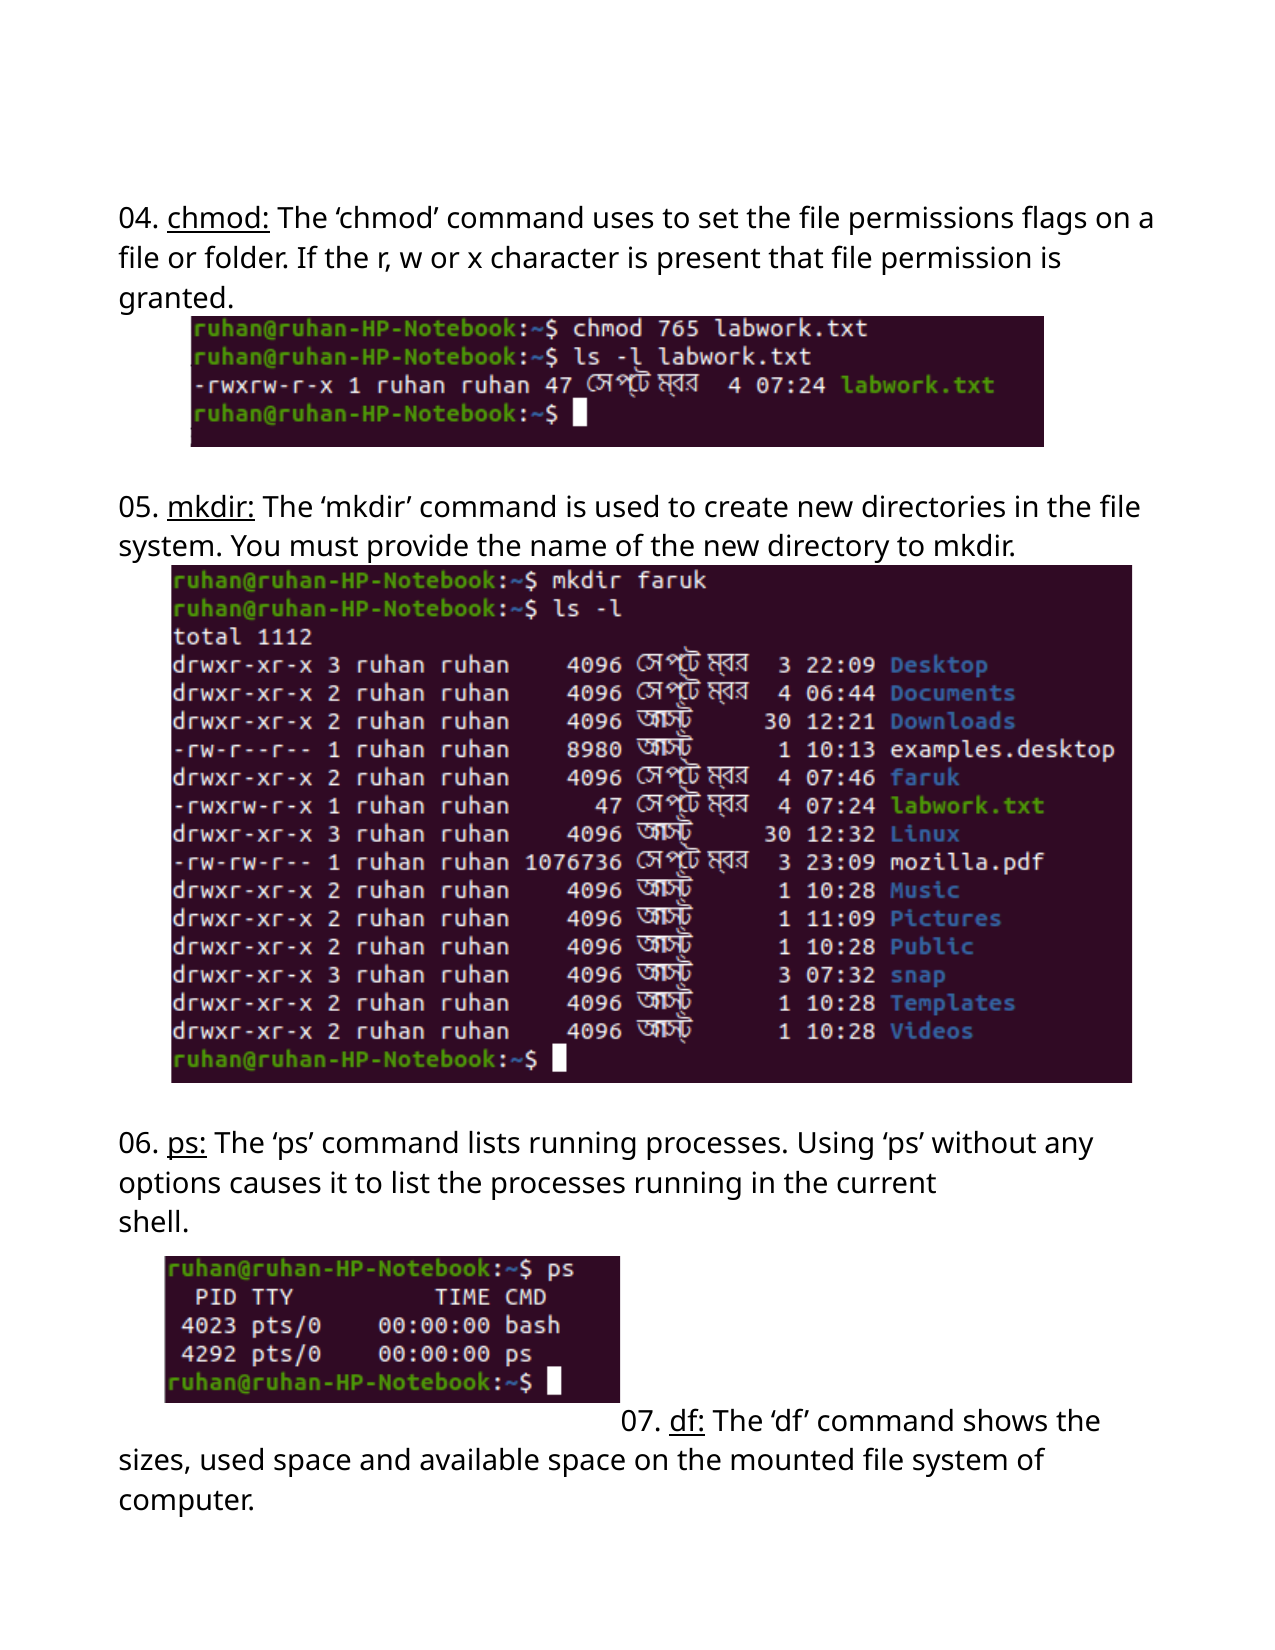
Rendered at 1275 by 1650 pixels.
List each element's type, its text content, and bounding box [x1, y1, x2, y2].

picture [171, 565, 1133, 1083]
picture [190, 316, 1044, 447]
text 05. mkdir: The ‘mkdir’ command is used to create new directories in the file system. You must provide the name of the new directory to mkdir. [118, 486, 1157, 565]
text 04. chmod: The ‘chmod’ command uses to set the file permissions flags on a file or folder. If the r, w or x character is present that file permission is granted. [118, 197, 1157, 317]
text 07. df: The ‘df’ command shows the sizes, used space and available space on the mounted file system of computer. [118, 1400, 1157, 1519]
picture [164, 1256, 621, 1403]
text 06. ps: The ‘ps’ command lists running processes. Using ‘ps’ without any options causes it to list the processes running in the current [118, 1122, 1157, 1202]
text shell. [118, 1202, 1157, 1241]
